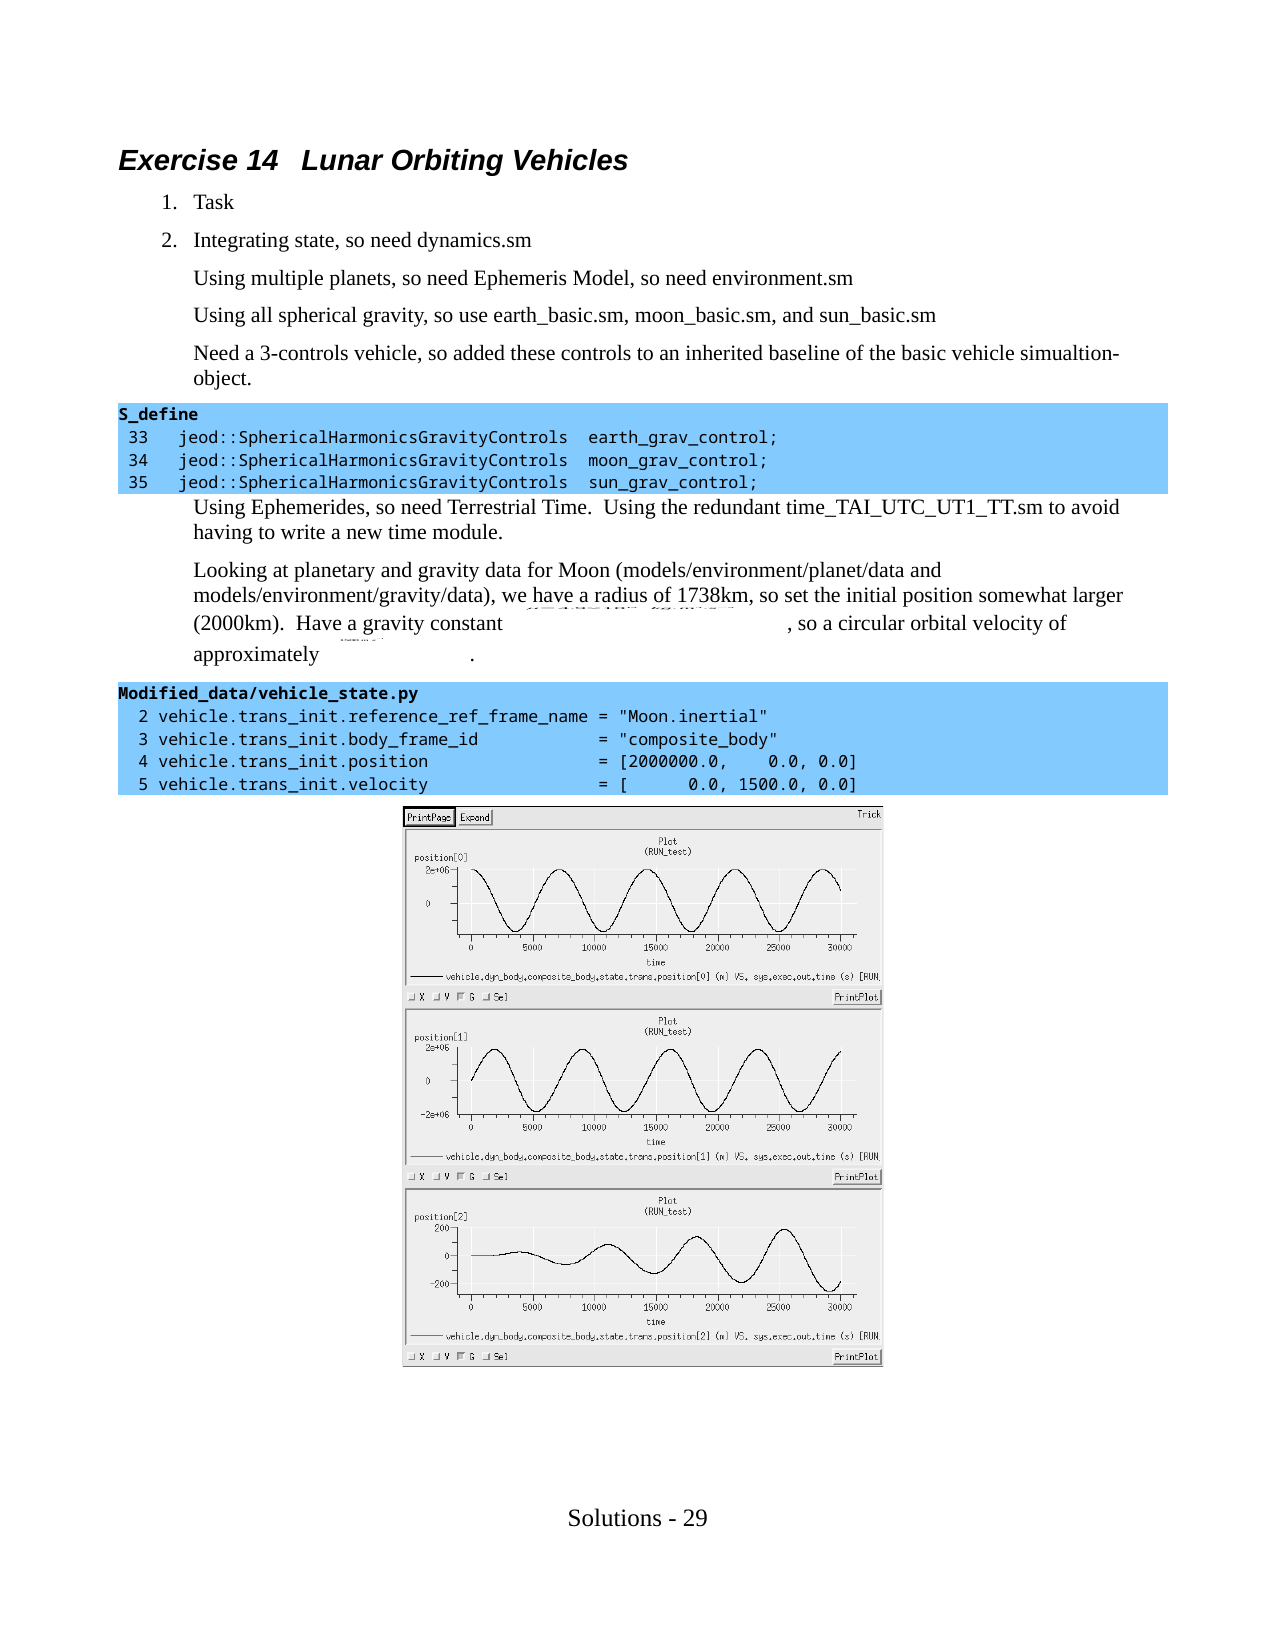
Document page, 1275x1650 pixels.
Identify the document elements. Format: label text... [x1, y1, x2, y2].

text 33 jeod::SphericalHarmonicsGravityControls earth_grav_control; [118, 426, 1168, 448]
text 4 vehicle.trans_init.position = [2000000.0, 0.0, 0.0] [118, 750, 1168, 773]
text S_define [118, 403, 1168, 426]
picture [402, 806, 884, 1367]
list Looking at planetary and gravity data for Moon (models/environment/planet/data and models/environment/gravity/data), we have a radius of 1738km, so set the initial position somewhat larger (2000km). Have a gravity constant , so a circular orbital velocity of approximately . [156, 557, 1168, 669]
text 5 vehicle.trans_init.velocity = [ 0.0, 1500.0, 0.0] [118, 773, 1168, 795]
text 2 vehicle.trans_init.reference_ref_frame_name = "Moon.inertial" [118, 704, 1168, 727]
list Need a 3-controls vehicle, so added these controls to an inherited baseline of the basic vehicle simualtion-object. [156, 340, 1168, 390]
text Modified_data/vehicle_state.py [118, 682, 1168, 704]
text 35 jeod::SphericalHarmonicsGravityControls sun_grav_control; [118, 471, 1168, 494]
list Integrating state, so need dynamics.sm [156, 227, 1168, 252]
list Using all spherical gravity, so use earth_basic.sm, moon_basic.sm, and sun_basic.sm [156, 302, 1168, 327]
text 34 jeod::SphericalHarmonicsGravityControls moon_grav_control; [118, 448, 1168, 471]
list Using multiple planets, so need Ephemeris Model, so need environment.sm [156, 264, 1168, 290]
list Using Ephemerides, so need Terrestrial Time. Using the redundant time_TAI_UTC_UT1_TT.sm to avoid having to write a new time module. [156, 494, 1168, 544]
text 3 vehicle.trans_init.body_frame_id = "composite_body" [118, 727, 1168, 750]
subtitle Lunar Orbiting Vehicles [118, 143, 1168, 177]
list Task [156, 189, 1168, 214]
